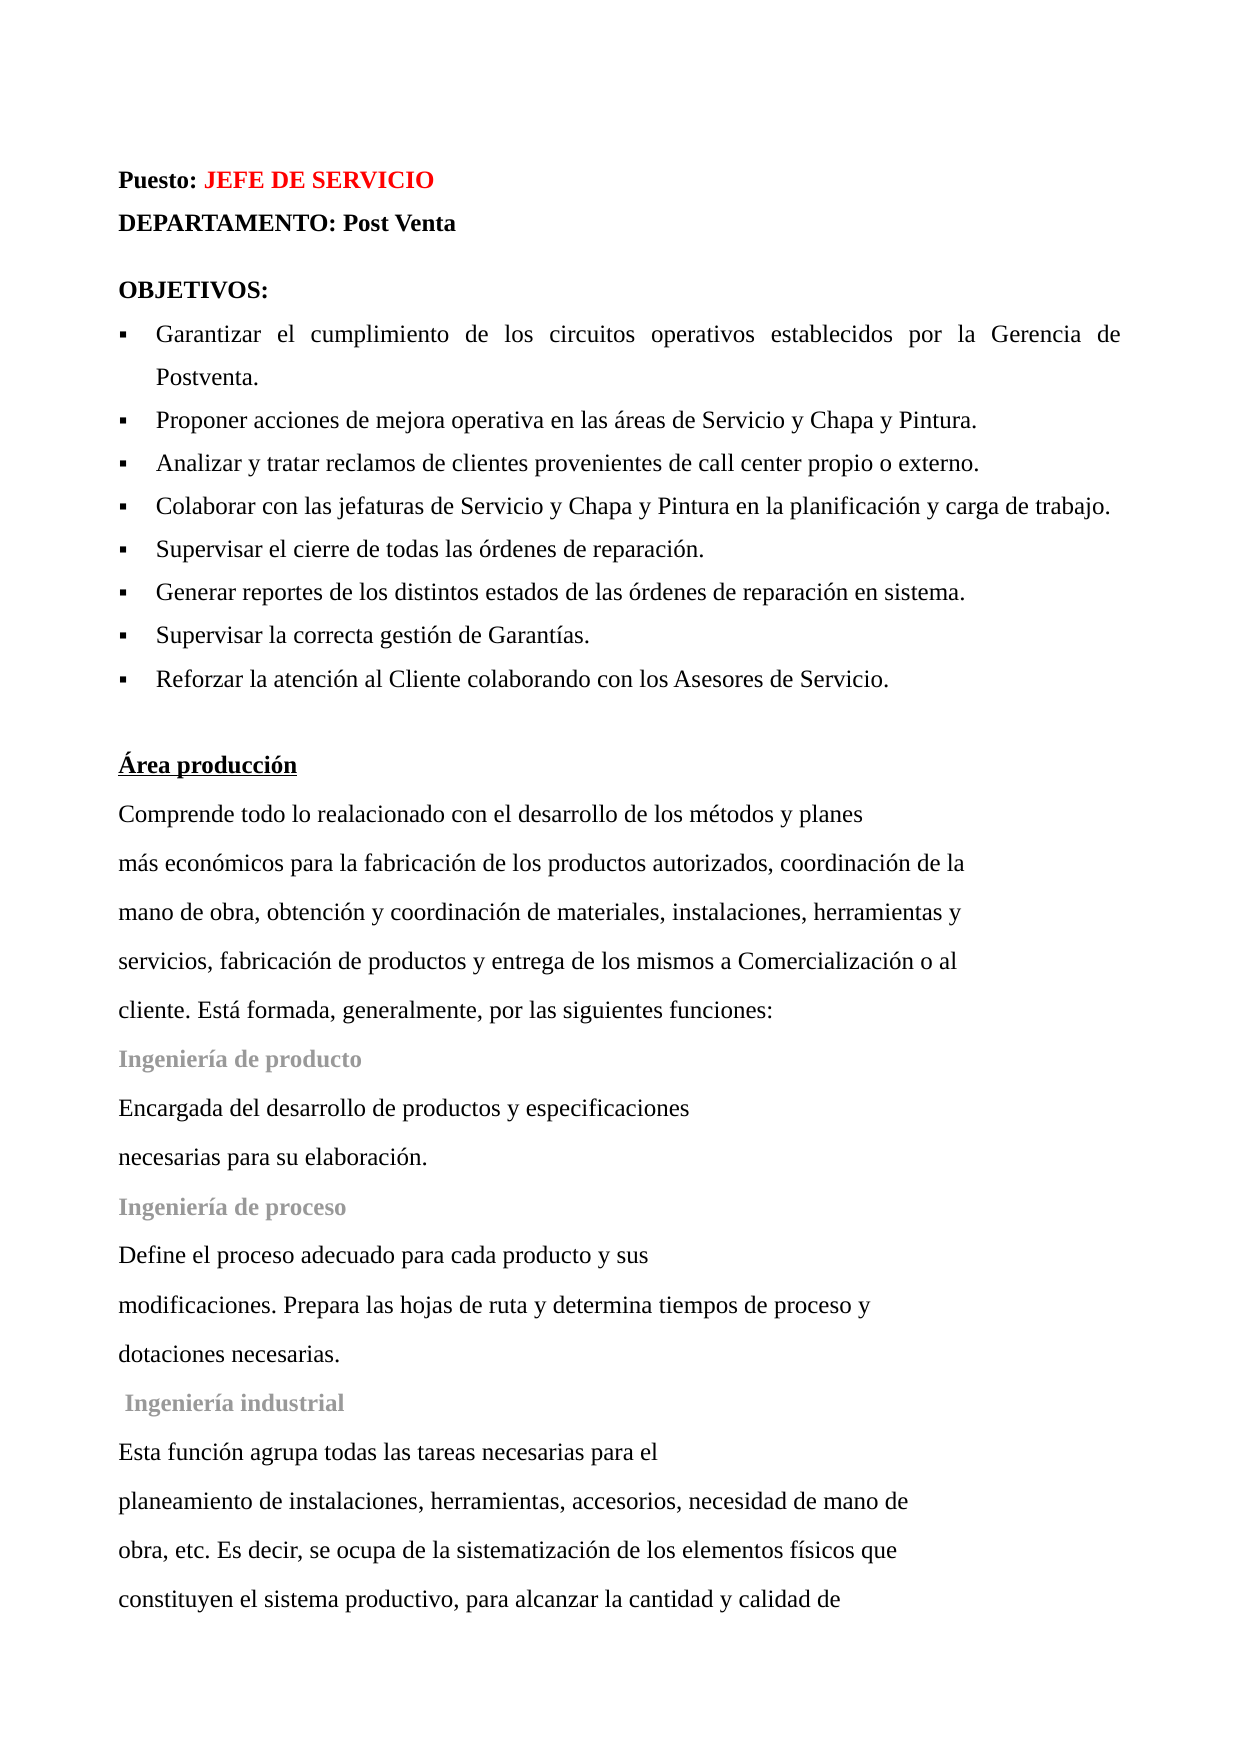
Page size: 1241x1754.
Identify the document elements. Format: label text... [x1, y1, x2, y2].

text Ingeniería de proceso [118, 1192, 1122, 1220]
text OBJETIVOS: [118, 276, 1122, 304]
text DEPARTAMENTO: Post Venta [118, 208, 1122, 237]
text servicios, fabricación de productos y entrega de los mismos a Comercialización o al [118, 946, 1122, 975]
text dotaciones necesarias. [118, 1339, 1122, 1367]
text obra, etc. Es decir, se ocupa de la sistematización de los elementos físicos que [118, 1535, 1122, 1564]
text cliente. Está formada, generalmente, por las siguientes funciones: [118, 995, 1122, 1024]
list Reforzar la atención al Cliente colaborando con los Asesores de Servicio. [118, 664, 1122, 692]
text más económicos para la fabricación de los productos autorizados, coordinación de la [118, 848, 1122, 877]
text Esta función agrupa todas las tareas necesarias para el [118, 1437, 1122, 1466]
list Colaborar con las jefaturas de Servicio y Chapa y Pintura en la planificación y carga de trabajo. [118, 491, 1122, 520]
text Define el proceso adecuado para cada producto y sus [118, 1241, 1122, 1269]
text modificaciones. Prepara las hojas de ruta y determina tiempos de proceso y [118, 1290, 1122, 1318]
text necesarias para su elaboración. [118, 1142, 1122, 1171]
text mano de obra, obtención y coordinación de materiales, instalaciones, herramientas y [118, 897, 1122, 926]
text Ingeniería industrial [118, 1388, 1122, 1417]
list Generar reportes de los distintos estados de las órdenes de reparación en sistema. [118, 577, 1122, 606]
text constituyen el sistema productivo, para alcanzar la cantidad y calidad de [118, 1584, 1122, 1613]
text planeamiento de instalaciones, herramientas, accesorios, necesidad de mano de [118, 1486, 1122, 1515]
text Área producción [118, 750, 1122, 779]
list Proponer acciones de mejora operativa en las áreas de Servicio y Chapa y Pintura. [118, 405, 1122, 434]
list Analizar y tratar reclamos de clientes provenientes de call center propio o externo. [118, 448, 1122, 477]
list Supervisar la correcta gestión de Garantías. [118, 621, 1122, 649]
text Comprende todo lo realacionado con el desarrollo de los métodos y planes [118, 799, 1122, 828]
text Puesto: JEFE DE SERVICIO [118, 165, 1122, 194]
text Ingeniería de producto [118, 1044, 1122, 1073]
list Garantizar el cumplimiento de los circuitos operativos establecidos por la Gerencia de Postventa. [118, 319, 1122, 391]
text Encargada del desarrollo de productos y especificaciones [118, 1093, 1122, 1122]
list Supervisar el cierre de todas las órdenes de reparación. [118, 534, 1122, 563]
